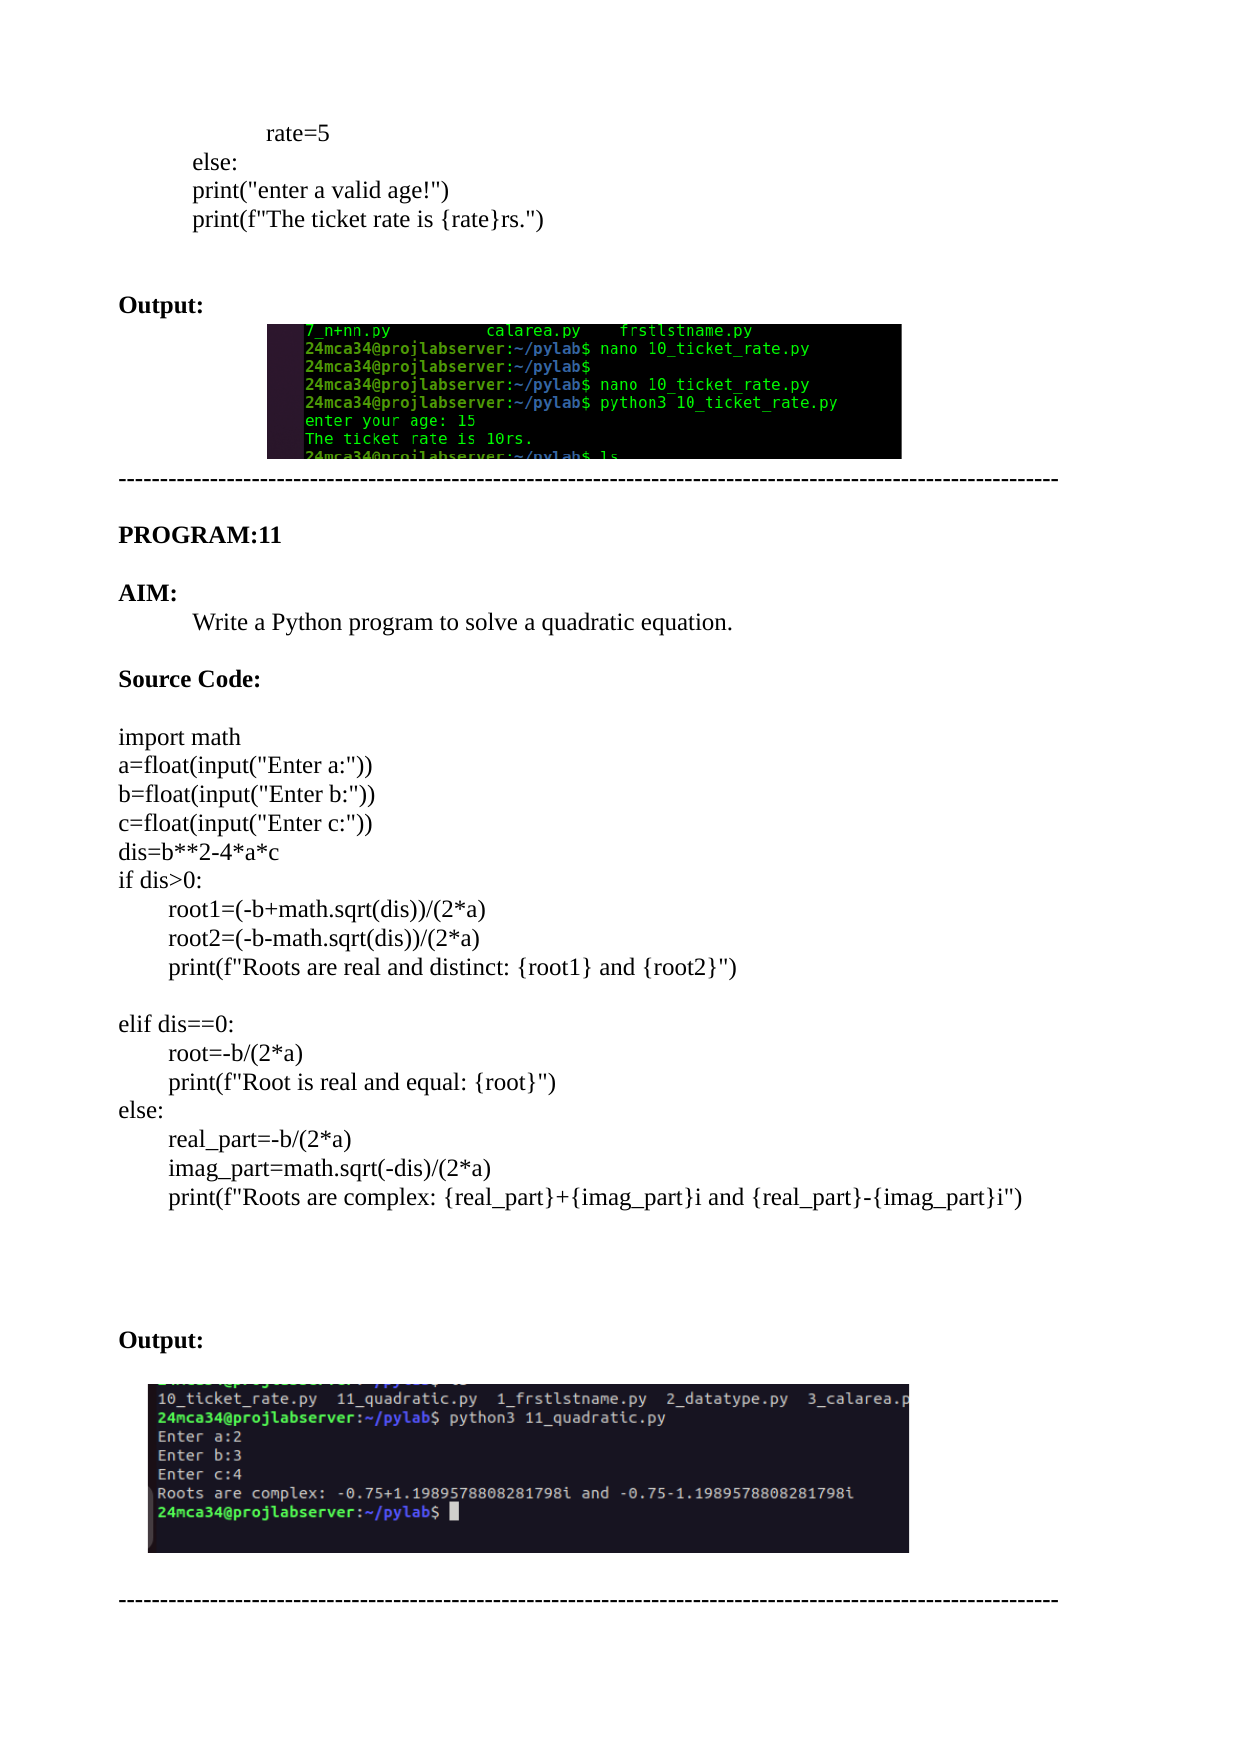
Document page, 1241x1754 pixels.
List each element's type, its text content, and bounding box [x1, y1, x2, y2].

text real_part=-b/(2*a) [118, 1124, 1122, 1153]
text ----------------------------------------------------------------------------------------------------------------- [118, 1584, 1122, 1613]
picture [147, 1384, 910, 1553]
text if dis>0: [118, 866, 1122, 894]
text PROGRAM:11 [118, 521, 1122, 549]
text AIM: [118, 578, 1122, 607]
text Write a Python program to solve a quadratic equation. [118, 607, 1122, 636]
text c=float(input("Enter c:")) [118, 808, 1122, 837]
text import math [118, 722, 1122, 751]
text root1=(-b+math.sqrt(dis))/(2*a) [118, 894, 1122, 923]
text rate=5 [118, 118, 1122, 147]
text print(f"The ticket rate is {rate}rs.") [118, 204, 1122, 233]
text Output: [118, 291, 1122, 319]
text print(f"Roots are real and distinct: {root1} and {root2}") [118, 952, 1122, 981]
text root2=(-b-math.sqrt(dis))/(2*a) [118, 923, 1122, 952]
text b=float(input("Enter b:")) [118, 779, 1122, 808]
text root=-b/(2*a) [118, 1038, 1122, 1067]
text else: [118, 1096, 1122, 1124]
text print("enter a valid age!") [118, 176, 1122, 204]
text else: [118, 147, 1122, 176]
text dis=b**2-4*a*c [118, 837, 1122, 866]
text Source Code: [118, 664, 1122, 693]
text ----------------------------------------------------------------------------------------------------------------- [118, 463, 1122, 492]
text imag_part=math.sqrt(-dis)/(2*a) [118, 1153, 1122, 1182]
text Output: [118, 1326, 1122, 1354]
text a=float(input("Enter a:")) [118, 751, 1122, 779]
text print(f"Roots are complex: {real_part}+{imag_part}i and {real_part}-{imag_part}i") [118, 1182, 1122, 1211]
text elif dis==0: [118, 1009, 1122, 1038]
picture [267, 355, 296, 459]
text print(f"Root is real and equal: {root}") [118, 1067, 1122, 1096]
